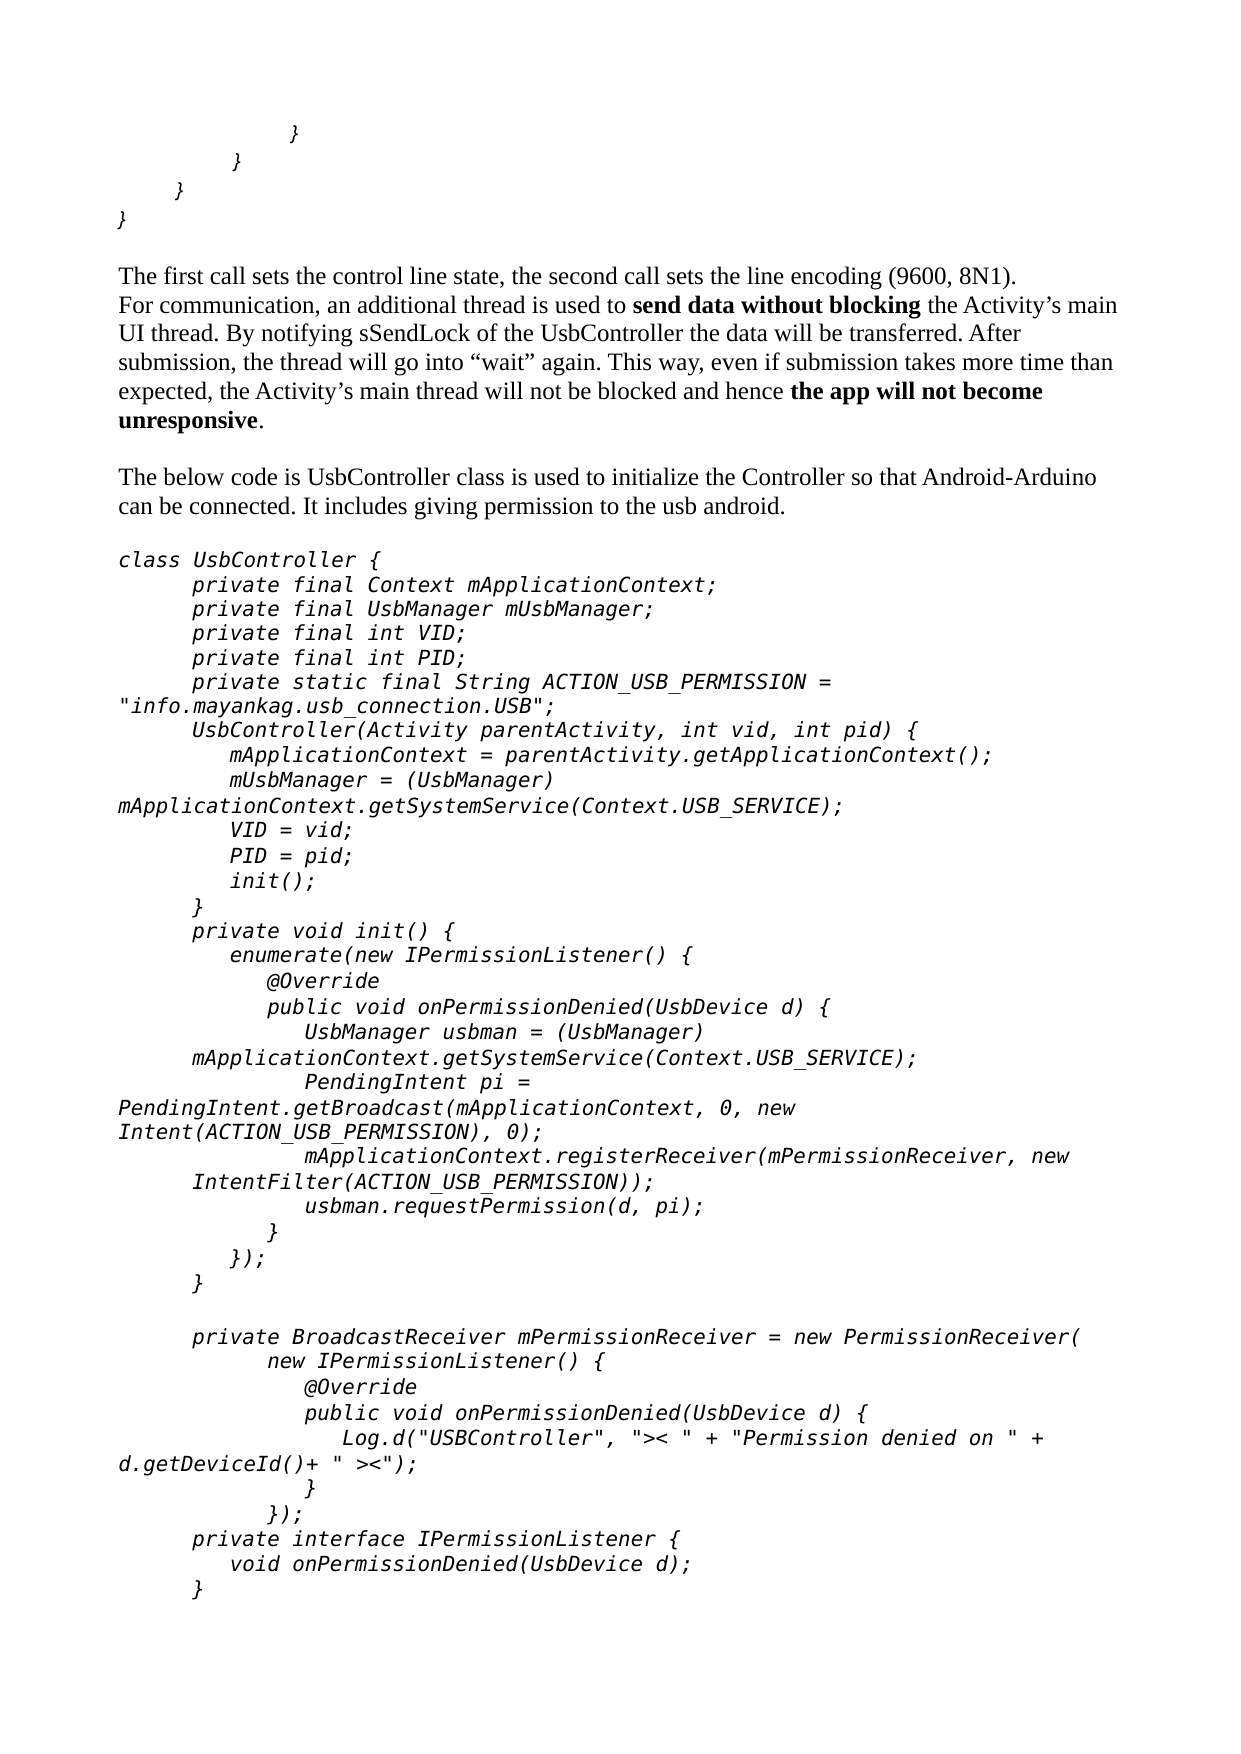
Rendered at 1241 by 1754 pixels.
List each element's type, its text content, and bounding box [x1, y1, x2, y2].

text } [118, 204, 1122, 232]
text } [118, 1271, 1122, 1296]
text new IPermissionListener() { [118, 1349, 1122, 1375]
text enumerate(new IPermissionListener() { [118, 943, 1122, 969]
text private final int VID; [118, 621, 1122, 646]
text private final int PID; [118, 646, 1122, 670]
text Log.d("USBController", ">< " + "Permission denied on " + d.getDeviceId()+ " ><"); [118, 1426, 1122, 1476]
text } [118, 118, 1122, 147]
text } [118, 175, 1122, 204]
text } [118, 1220, 1122, 1246]
text class UsbController { [118, 548, 1122, 573]
text void onPermissionDenied(UsbDevice d); [118, 1552, 1122, 1577]
text @Override [118, 1375, 1122, 1401]
text UsbManager usbman = (UsbManager) mApplicationContext.getSystemService(Context.USB_SERVICE); [118, 1020, 1122, 1070]
text The first call sets the control line state, the second call sets the line encoding (9600, 8N1). For communication, an additional thread is used to send data without blocking the Activity’s main UI thread. By notifying sSendLock of the UsbController the data will be transferred. After submission, the thread will go into “wait” again. This way, even if submission takes more time than expected, the Activity’s main thread will not be blocked and hence the app will not become unresponsive. [118, 261, 1122, 433]
text }); [118, 1502, 1122, 1527]
text mApplicationContext = parentActivity.getApplicationContext(); [118, 743, 1122, 768]
text private interface IPermissionListener { [118, 1527, 1122, 1552]
text private final Context mApplicationContext; [118, 573, 1122, 597]
text init(); [118, 869, 1122, 895]
text private void init() { [118, 919, 1122, 943]
text }); [118, 1246, 1122, 1271]
text The below code is UsbController class is used to initialize the Controller so that Android-Arduino can be connected. It includes giving permission to the usb android. [118, 462, 1122, 520]
text mApplicationContext.registerReceiver(mPermissionReceiver, new IntentFilter(ACTION_USB_PERMISSION)); [118, 1144, 1122, 1194]
text public void onPermissionDenied(UsbDevice d) { [118, 995, 1122, 1020]
text PendingIntent pi = PendingIntent.getBroadcast(mApplicationContext, 0, new Intent(ACTION_USB_PERMISSION), 0); [118, 1070, 1122, 1144]
text PID = pid; [118, 844, 1122, 869]
text } [118, 147, 1122, 175]
text VID = vid; [118, 818, 1122, 844]
text } [118, 895, 1122, 919]
text public void onPermissionDenied(UsbDevice d) { [118, 1401, 1122, 1426]
text UsbController(Activity parentActivity, int vid, int pid) { [118, 718, 1122, 743]
text private final UsbManager mUsbManager; [118, 597, 1122, 621]
text @Override [118, 969, 1122, 995]
text private BroadcastReceiver mPermissionReceiver = new PermissionReceiver( [118, 1325, 1122, 1349]
text private static final String ACTION_USB_PERMISSION = "info.mayankag.usb_connection.USB"; [118, 670, 1122, 718]
text } [118, 1476, 1122, 1502]
text mUsbManager = (UsbManager) mApplicationContext.getSystemService(Context.USB_SERVICE); [118, 768, 1122, 818]
text usbman.requestPermission(d, pi); [118, 1194, 1122, 1220]
text } [118, 1577, 1122, 1601]
